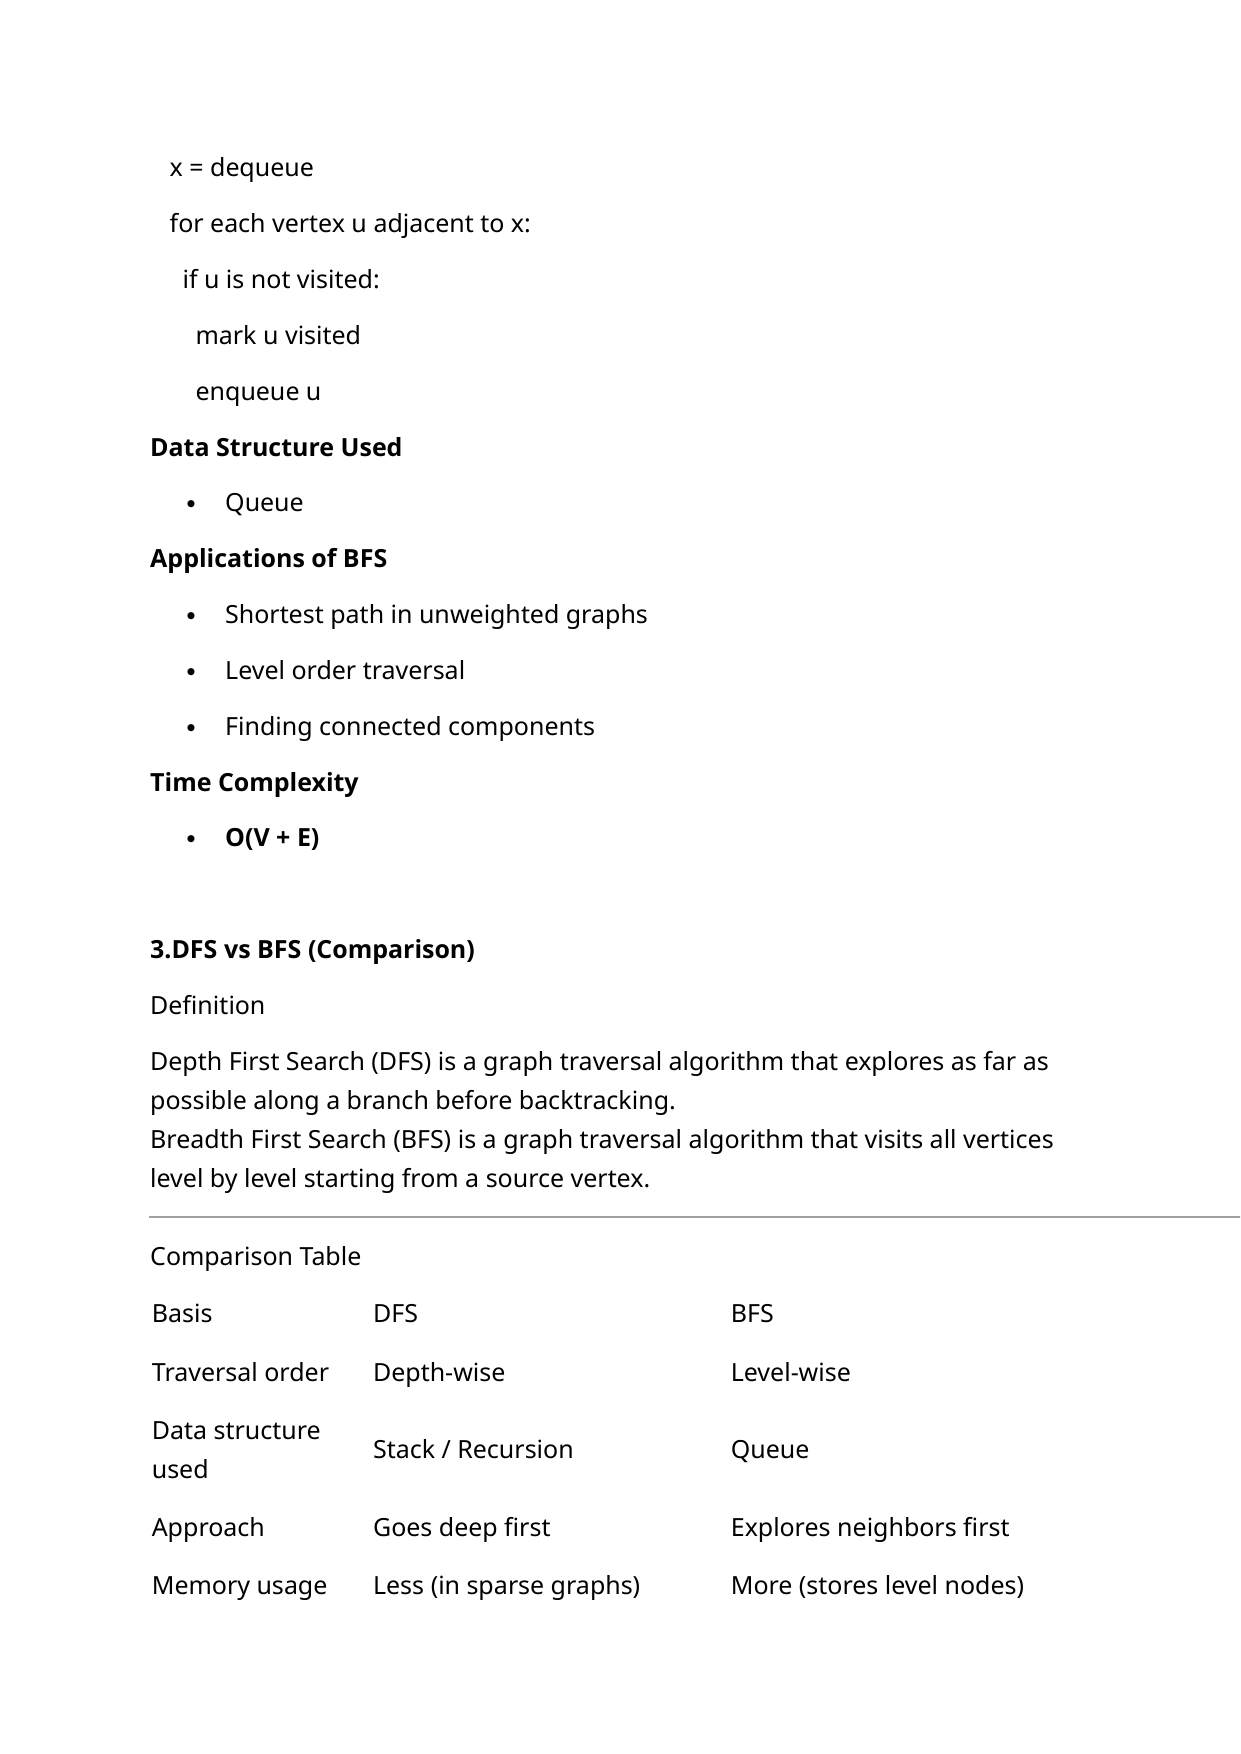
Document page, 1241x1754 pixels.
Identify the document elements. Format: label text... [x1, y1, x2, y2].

table_cell Depth-wise [371, 1353, 729, 1411]
table_header BFS [729, 1295, 1086, 1353]
table_cell Less (in sparse graphs) [371, 1566, 729, 1603]
text Time Complexity [150, 764, 1090, 798]
table_cell Stack / Recursion [371, 1411, 729, 1508]
text x = dequeue [150, 150, 1090, 184]
text Depth First Search (DFS) is a graph traversal algorithm that explores as far as possible along a branch before backtracking. Breadth First Search (BFS) is a graph traversal algorithm that visits all vertices level by level starting from a source vertex. [150, 1043, 1090, 1195]
list Shortest path in unweighted graphs [187, 597, 1090, 631]
table_cell Goes deep first [371, 1508, 729, 1566]
list Level order traversal [187, 652, 1090, 687]
table_cell Explores neighbors first [729, 1508, 1086, 1566]
table_cell Approach [150, 1508, 371, 1566]
list Queue [187, 485, 1090, 519]
text enqueue u [150, 373, 1090, 407]
text mark u visited [150, 317, 1090, 352]
table_header Basis [150, 1295, 371, 1353]
table_cell Data structure used [150, 1411, 371, 1508]
text Applications of BFS [150, 541, 1090, 575]
text Comparison Table [150, 1239, 1090, 1273]
text 3.DFS vs BFS (Comparison) [150, 932, 1090, 966]
table_cell More (stores level nodes) [729, 1566, 1086, 1603]
table_header DFS [371, 1295, 729, 1353]
table_cell Queue [729, 1411, 1086, 1508]
text for each vertex u adjacent to x: [150, 206, 1090, 240]
list O(V + E) [187, 820, 1090, 854]
text Definition [150, 987, 1090, 1022]
text Data Structure Used [150, 429, 1090, 463]
list Finding connected components [187, 708, 1090, 742]
table_cell Level-wise [729, 1353, 1086, 1411]
table_cell Traversal order [150, 1353, 371, 1411]
text if u is not visited: [150, 262, 1090, 296]
table_cell Memory usage [150, 1566, 371, 1603]
